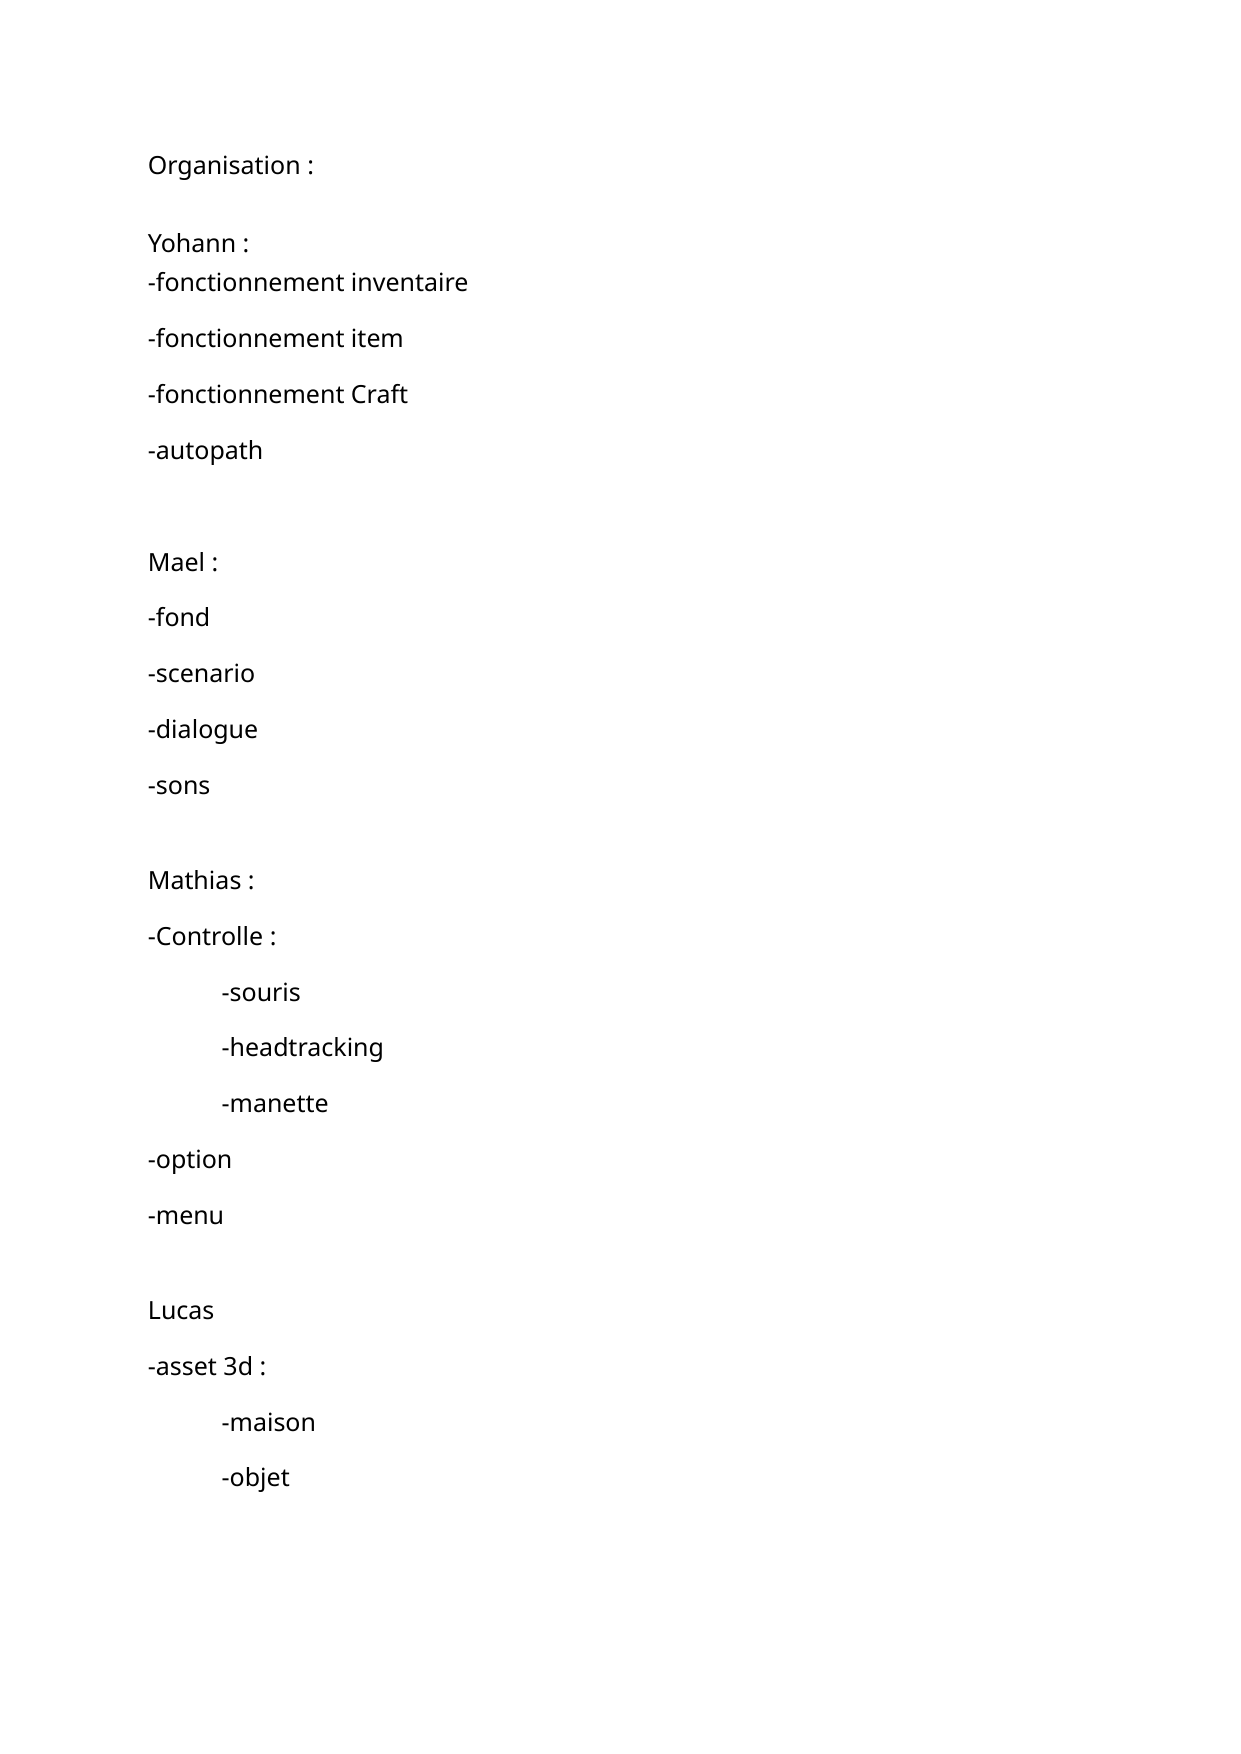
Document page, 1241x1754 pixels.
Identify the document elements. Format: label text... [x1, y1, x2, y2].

text -sons [148, 768, 1093, 802]
text -fond [148, 600, 1093, 634]
text -maison [148, 1404, 1093, 1438]
text -fonctionnement item [148, 321, 1093, 355]
text -Controlle : [148, 918, 1093, 952]
text -dialogue [148, 712, 1093, 746]
text -option [148, 1142, 1093, 1176]
text -fonctionnement Craft [148, 377, 1093, 411]
text -asset 3d : [148, 1348, 1093, 1382]
text Lucas [148, 1253, 1093, 1327]
text -manette [148, 1086, 1093, 1120]
text Mael : [148, 544, 1093, 578]
text -headtracking [148, 1030, 1093, 1064]
text -souris [148, 974, 1093, 1008]
text Organisation : Yohann : -fonctionnement inventaire [148, 148, 1093, 299]
text -scenario [148, 656, 1093, 690]
text -objet [148, 1460, 1093, 1494]
text -menu [148, 1198, 1093, 1232]
text -autopath [148, 433, 1093, 467]
text Mathias : [148, 823, 1093, 897]
